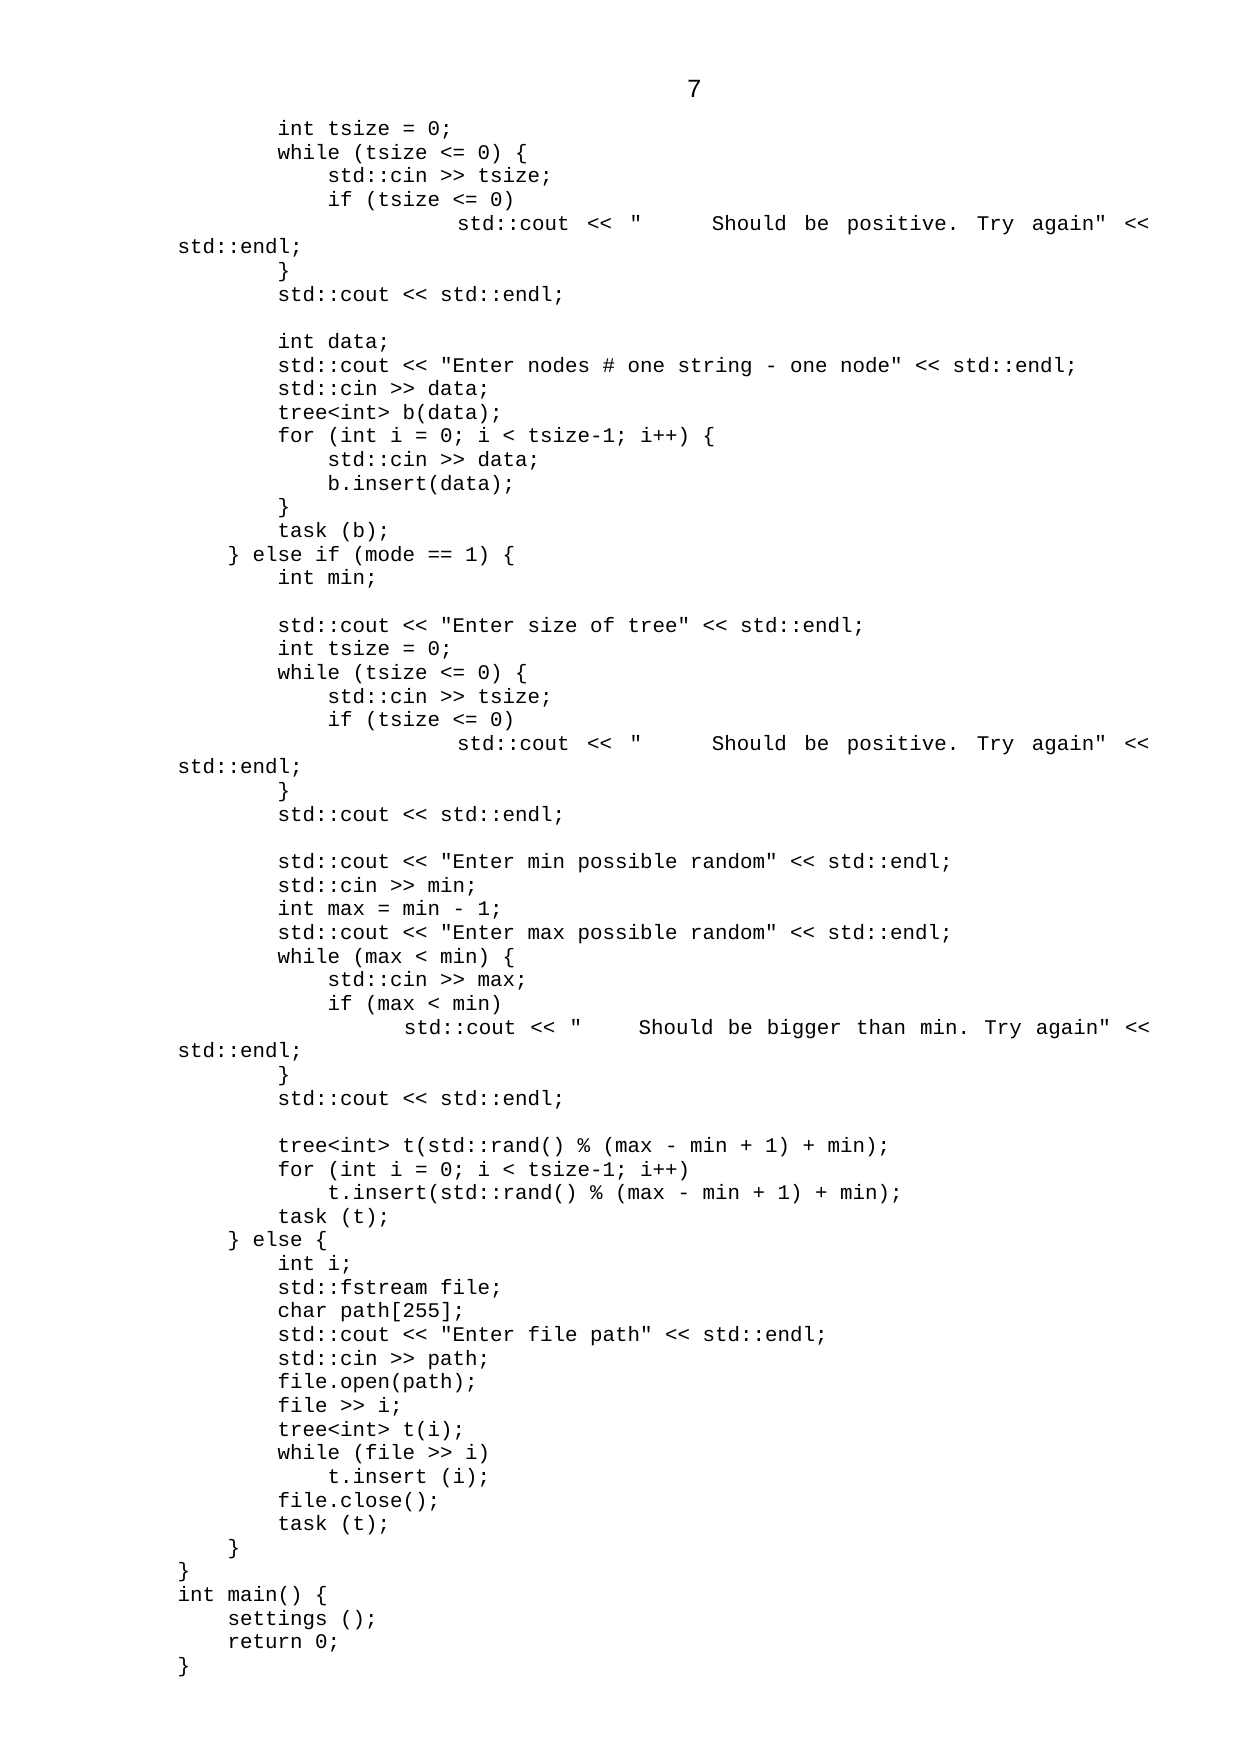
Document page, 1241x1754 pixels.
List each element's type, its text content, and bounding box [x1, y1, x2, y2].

text task (b); [177, 520, 1152, 544]
text std::cout << " Should be positive. Try again" << std::endl; [177, 733, 1152, 780]
text task (t); [177, 1513, 1152, 1537]
text std::cout << std::endl; [177, 284, 1152, 307]
text char path[255]; [177, 1300, 1152, 1324]
text while (file >> i) [177, 1442, 1152, 1466]
text } [177, 780, 1152, 804]
text while (tsize <= 0) { [177, 662, 1152, 686]
text tree<int> b(data); [177, 402, 1152, 426]
text t.insert(std::rand() % (max - min + 1) + min); [177, 1182, 1152, 1206]
text task (t); [177, 1206, 1152, 1229]
text std::cout << "Enter file path" << std::endl; [177, 1324, 1152, 1348]
text int max = min - 1; [177, 898, 1152, 922]
text std::cout << " Should be positive. Try again" << std::endl; [177, 213, 1152, 260]
text std::cin >> min; [177, 875, 1152, 898]
text std::cin >> data; [177, 378, 1152, 402]
text std::cout << std::endl; [177, 1088, 1152, 1111]
text for (int i = 0; i < tsize-1; i++) { [177, 426, 1152, 449]
text tree<int> t(std::rand() % (max - min + 1) + min); [177, 1135, 1152, 1158]
text } else { [177, 1229, 1152, 1253]
text std::cin >> tsize; [177, 686, 1152, 709]
text settings (); [177, 1608, 1152, 1631]
text return 0; [177, 1631, 1152, 1655]
text int tsize = 0; [177, 638, 1152, 662]
text file >> i; [177, 1395, 1152, 1419]
text std::cout << "Enter max possible random" << std::endl; [177, 922, 1152, 946]
text } [177, 1561, 1152, 1584]
text } [177, 260, 1152, 284]
text std::cout << "Enter size of tree" << std::endl; [177, 615, 1152, 638]
text std::cin >> data; [177, 449, 1152, 473]
text int data; [177, 331, 1152, 354]
text while (tsize <= 0) { [177, 142, 1152, 165]
text } [177, 1064, 1152, 1088]
text std::cin >> max; [177, 969, 1152, 993]
text std::cin >> tsize; [177, 165, 1152, 189]
text while (max < min) { [177, 946, 1152, 969]
text int main() { [177, 1584, 1152, 1608]
text } [177, 1537, 1152, 1561]
text } [177, 1655, 1152, 1679]
text file.close(); [177, 1489, 1152, 1513]
text std::cin >> path; [177, 1348, 1152, 1371]
text t.insert (i); [177, 1466, 1152, 1489]
text if (tsize <= 0) [177, 709, 1152, 733]
text if (tsize <= 0) [177, 189, 1152, 213]
text std::cout << std::endl; [177, 804, 1152, 827]
text std::cout << "Enter nodes # one string - one node" << std::endl; [177, 354, 1152, 378]
text int tsize = 0; [177, 118, 1152, 142]
text } else if (mode == 1) { [177, 544, 1152, 567]
text tree<int> t(i); [177, 1419, 1152, 1442]
text if (max < min) [177, 993, 1152, 1017]
text int min; [177, 567, 1152, 591]
text int i; [177, 1253, 1152, 1277]
text std::cout << "Enter min possible random" << std::endl; [177, 851, 1152, 875]
text } [177, 496, 1152, 520]
text for (int i = 0; i < tsize-1; i++) [177, 1158, 1152, 1182]
text std::fstream file; [177, 1277, 1152, 1300]
text b.insert(data); [177, 473, 1152, 496]
text std::cout << " Should be bigger than min. Try again" << std::endl; [177, 1017, 1152, 1064]
text file.open(path); [177, 1371, 1152, 1395]
